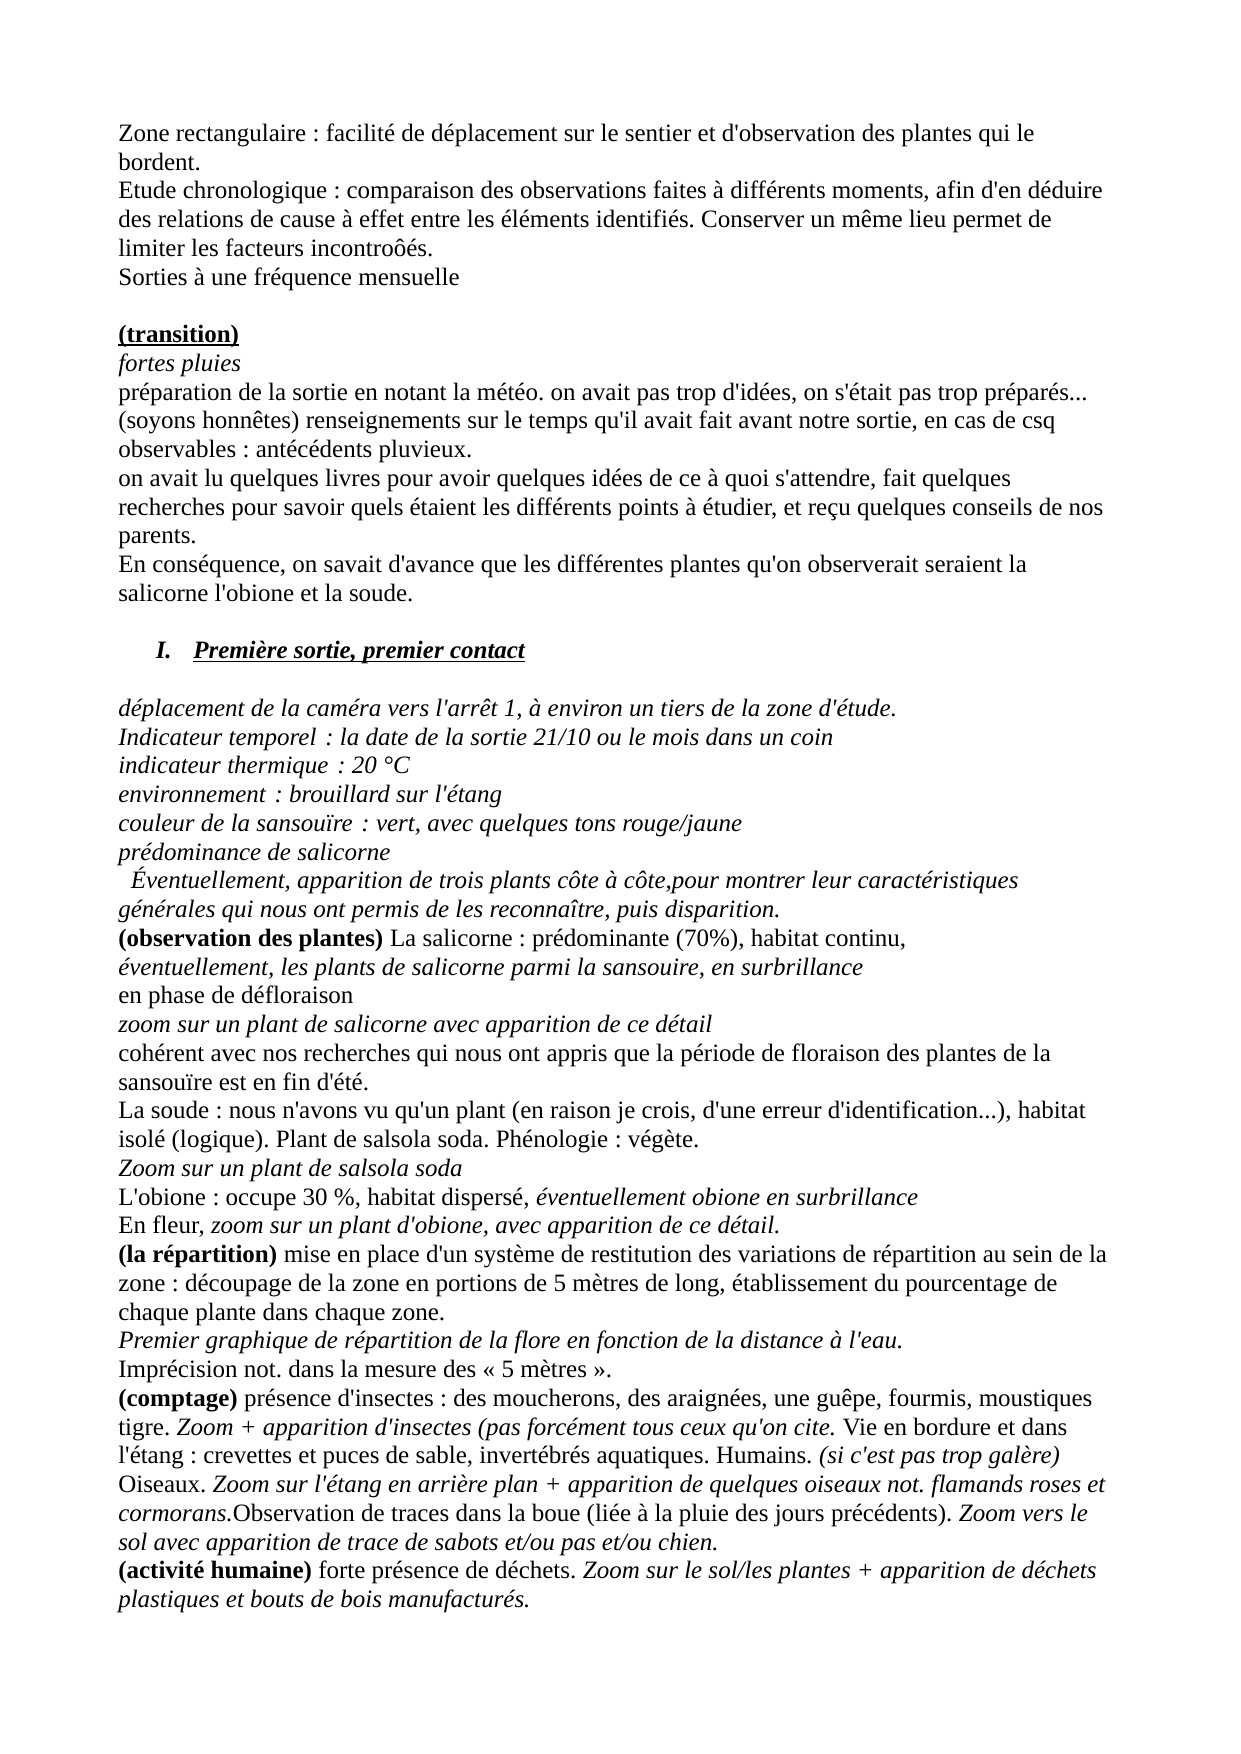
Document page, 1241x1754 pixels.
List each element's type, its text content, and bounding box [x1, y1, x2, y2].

text En fleur, zoom sur un plant d'obione, avec apparition de ce détail. [118, 1211, 1122, 1239]
text couleur de la sansouïre : vert, avec quelques tons rouge/jaune [118, 808, 1122, 837]
text La soude : nous n'avons vu qu'un plant (en raison je crois, d'une erreur d'identification...), habitat isolé (logique). Plant de salsola soda. Phénologie : végète. [118, 1096, 1122, 1153]
text Zone rectangulaire : facilité de déplacement sur le sentier et d'observation des plantes qui le bordent. [118, 118, 1122, 176]
text L'obione : occupe 30 %, habitat dispersé, éventuellement obione en surbrillance [118, 1182, 1122, 1211]
text Sorties à une fréquence mensuelle [118, 262, 1122, 291]
text en phase de défloraison [118, 981, 1122, 1009]
text Indicateur temporel : la date de la sortie 21/10 ou le mois dans un coin [118, 722, 1122, 751]
text (comptage) présence d'insectes : des moucherons, des araignées, une guêpe, fourmis, moustiques tigre. Zoom + apparition d'insectes (pas forcément tous ceux qu'on cite. Vie en bordure et dans l'étang : crevettes et puces de sable, invertébrés aquatiques. Humains. (si c'est pas trop galère) Oiseaux. Zoom sur l'étang en arrière plan + apparition de quelques oiseaux not. flamands roses et cormorans.Observation de traces dans la boue (liée à la pluie des jours précédents). Zoom vers le sol avec apparition de trace de sabots et/ou pas et/ou chien. [118, 1383, 1122, 1556]
text (transition) [118, 319, 1122, 348]
text Imprécision not. dans la mesure des « 5 mètres ». [118, 1354, 1122, 1383]
text Éventuellement, apparition de trois plants côte à côte,pour montrer leur caractéristiques générales qui nous ont permis de les reconnaître, puis disparition. [118, 866, 1122, 923]
text Premier graphique de répartition de la flore en fonction de la distance à l'eau. [118, 1326, 1122, 1354]
text prédominance de salicorne [118, 837, 1122, 866]
text éventuellement, les plants de salicorne parmi la sansouire, en surbrillance [118, 952, 1122, 981]
text En conséquence, on savait d'avance que les différentes plantes qu'on observerait seraient la salicorne l'obione et la soude. [118, 549, 1122, 607]
text (la répartition) mise en place d'un système de restitution des variations de répartition au sein de la zone : découpage de la zone en portions de 5 mètres de long, établissement du pourcentage de chaque plante dans chaque zone. [118, 1239, 1122, 1326]
list Première sortie, premier contact [156, 636, 1122, 664]
text indicateur thermique : 20 °C [118, 751, 1122, 779]
text déplacement de la caméra vers l'arrêt 1, à environ un tiers de la zone d'étude. [118, 693, 1122, 722]
text fortes pluies [118, 348, 1122, 377]
text préparation de la sortie en notant la météo. on avait pas trop d'idées, on s'était pas trop préparés... (soyons honnêtes) renseignements sur le temps qu'il avait fait avant notre sortie, en cas de csq observables : antécédents pluvieux. [118, 377, 1122, 463]
text cohérent avec nos recherches qui nous ont appris que la période de floraison des plantes de la sansouïre est en fin d'été. [118, 1038, 1122, 1096]
text (observation des plantes) La salicorne : prédominante (70%), habitat continu, [118, 923, 1122, 952]
text Zoom sur un plant de salsola soda [118, 1153, 1122, 1182]
text (activité humaine) forte présence de déchets. Zoom sur le sol/les plantes + apparition de déchets plastiques et bouts de bois manufacturés. [118, 1556, 1122, 1613]
text on avait lu quelques livres pour avoir quelques idées de ce à quoi s'attendre, fait quelques recherches pour savoir quels étaient les différents points à étudier, et reçu quelques conseils de nos parents. [118, 463, 1122, 549]
text Etude chronologique : comparaison des observations faites à différents moments, afin d'en déduire des relations de cause à effet entre les éléments identifiés. Conserver un même lieu permet de limiter les facteurs incontroôés. [118, 176, 1122, 262]
text environnement : brouillard sur l'étang [118, 779, 1122, 808]
text zoom sur un plant de salicorne avec apparition de ce détail [118, 1009, 1122, 1038]
